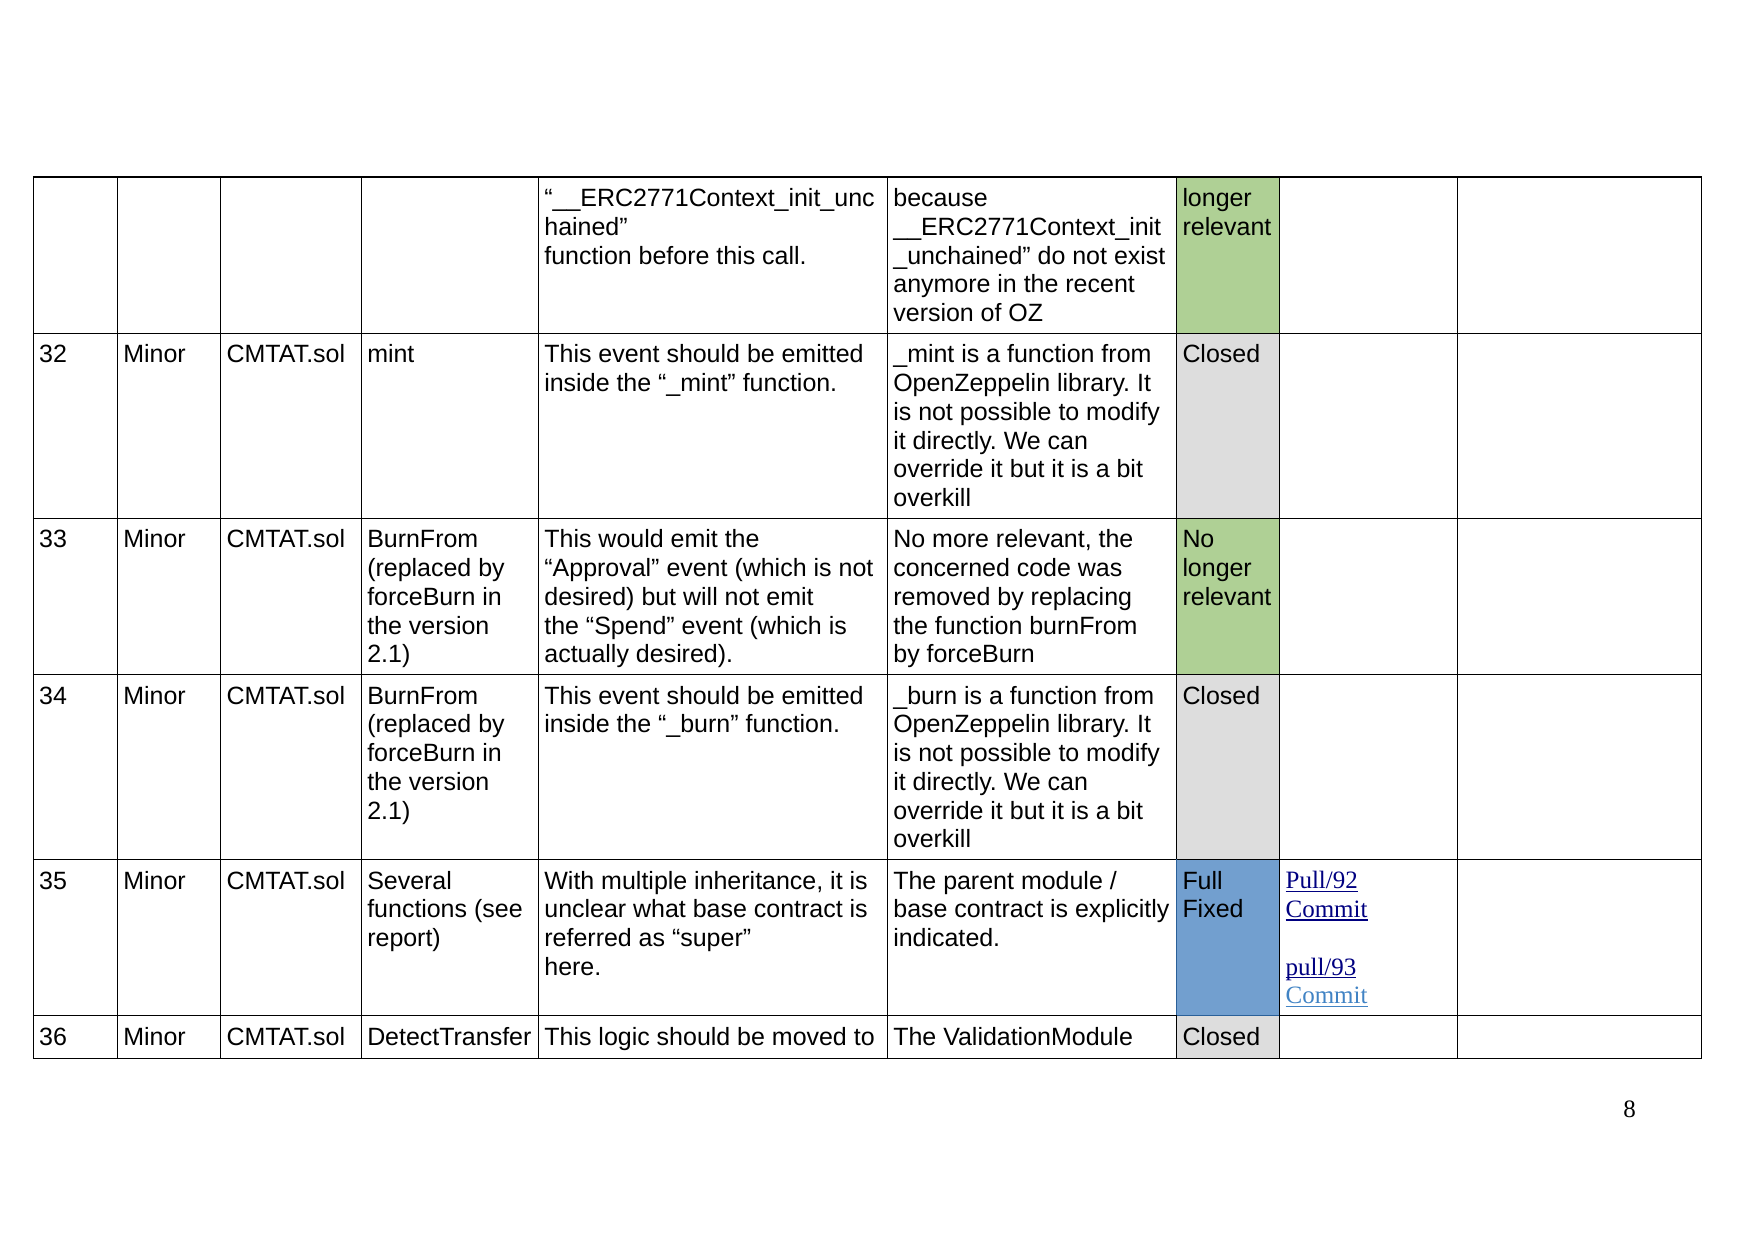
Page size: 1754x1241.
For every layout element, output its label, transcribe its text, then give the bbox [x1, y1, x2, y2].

table_cell This would emit the “Approval” event (which is not desired) but will not emit the “Spend” event (which is actually desired). [539, 519, 887, 674]
table_cell CMTAT.sol [221, 1016, 361, 1058]
table_cell With multiple inheritance, it is unclear what base contract is referred as “super” here. [539, 860, 887, 1015]
table_cell mint [362, 334, 538, 518]
table_cell BurnFrom (replaced by forceBurn in the version 2.1) [362, 519, 538, 674]
table_cell CMTAT.sol [221, 334, 361, 518]
table_cell 33 [34, 519, 117, 674]
table_cell Minor [118, 519, 220, 674]
table_cell The parent module / base contract is explicitly indicated. [888, 860, 1176, 1015]
table_cell This logic should be moved to [539, 1016, 887, 1058]
table_cell Closed [1177, 334, 1279, 518]
table_cell _mint is a function from OpenZeppelin library. It is not possible to modify it directly. We can override it but it is a bit overkill [888, 334, 1176, 518]
table_cell [1458, 334, 1701, 518]
table_cell [1458, 675, 1701, 859]
table_cell CMTAT.sol [221, 675, 361, 859]
table_cell Minor [118, 1016, 220, 1058]
table_cell No longer relevant [1177, 519, 1279, 674]
table_cell BurnFrom (replaced by forceBurn in the version 2.1) [362, 675, 538, 859]
table_cell 35 [34, 860, 117, 1015]
table_cell [1280, 334, 1457, 518]
table_cell 36 [34, 1016, 117, 1058]
table_cell The ValidationModule [888, 1016, 1176, 1058]
table_cell [1280, 178, 1457, 333]
table_cell [1458, 860, 1701, 1015]
table_cell This event should be emitted inside the “_burn” function. [539, 675, 887, 859]
table_cell [362, 178, 538, 333]
table_cell DetectTransfer [362, 1016, 538, 1058]
table_cell [1458, 178, 1701, 333]
table_cell Full Fixed [1177, 860, 1279, 1015]
table_cell Closed [1177, 1016, 1279, 1058]
table_cell [118, 178, 220, 333]
table_cell Minor [118, 860, 220, 1015]
table_cell Several functions (see report) [362, 860, 538, 1015]
table_cell [1458, 1016, 1701, 1058]
table_cell No more relevant, the concerned code was removed by replacing the function burnFrom by forceBurn [888, 519, 1176, 674]
table_cell longer relevant [1177, 178, 1279, 333]
table_cell CMTAT.sol [221, 519, 361, 674]
table_cell “__ERC2771Context_init_unchained” function before this call. [539, 178, 887, 333]
table_cell This event should be emitted inside the “_mint” function. [539, 334, 887, 518]
table_cell because __ERC2771Context_init_unchained” do not exist anymore in the recent version of OZ [888, 178, 1176, 333]
table_cell 32 [34, 334, 117, 518]
table_cell [1280, 675, 1457, 859]
table_cell [1280, 519, 1457, 674]
table_cell Closed [1177, 675, 1279, 859]
table_cell 34 [34, 675, 117, 859]
table_cell [221, 178, 361, 333]
table_cell [1280, 1016, 1457, 1058]
table_cell Minor [118, 675, 220, 859]
table_cell Minor [118, 334, 220, 518]
table_cell CMTAT.sol [221, 860, 361, 1015]
table_cell [34, 178, 117, 333]
table_cell [1458, 519, 1701, 674]
table_cell _burn is a function from OpenZeppelin library. It is not possible to modify it directly. We can override it but it is a bit overkill [888, 675, 1176, 859]
table_cell Pull/92 Commit pull/93 Commit [1280, 860, 1457, 1015]
